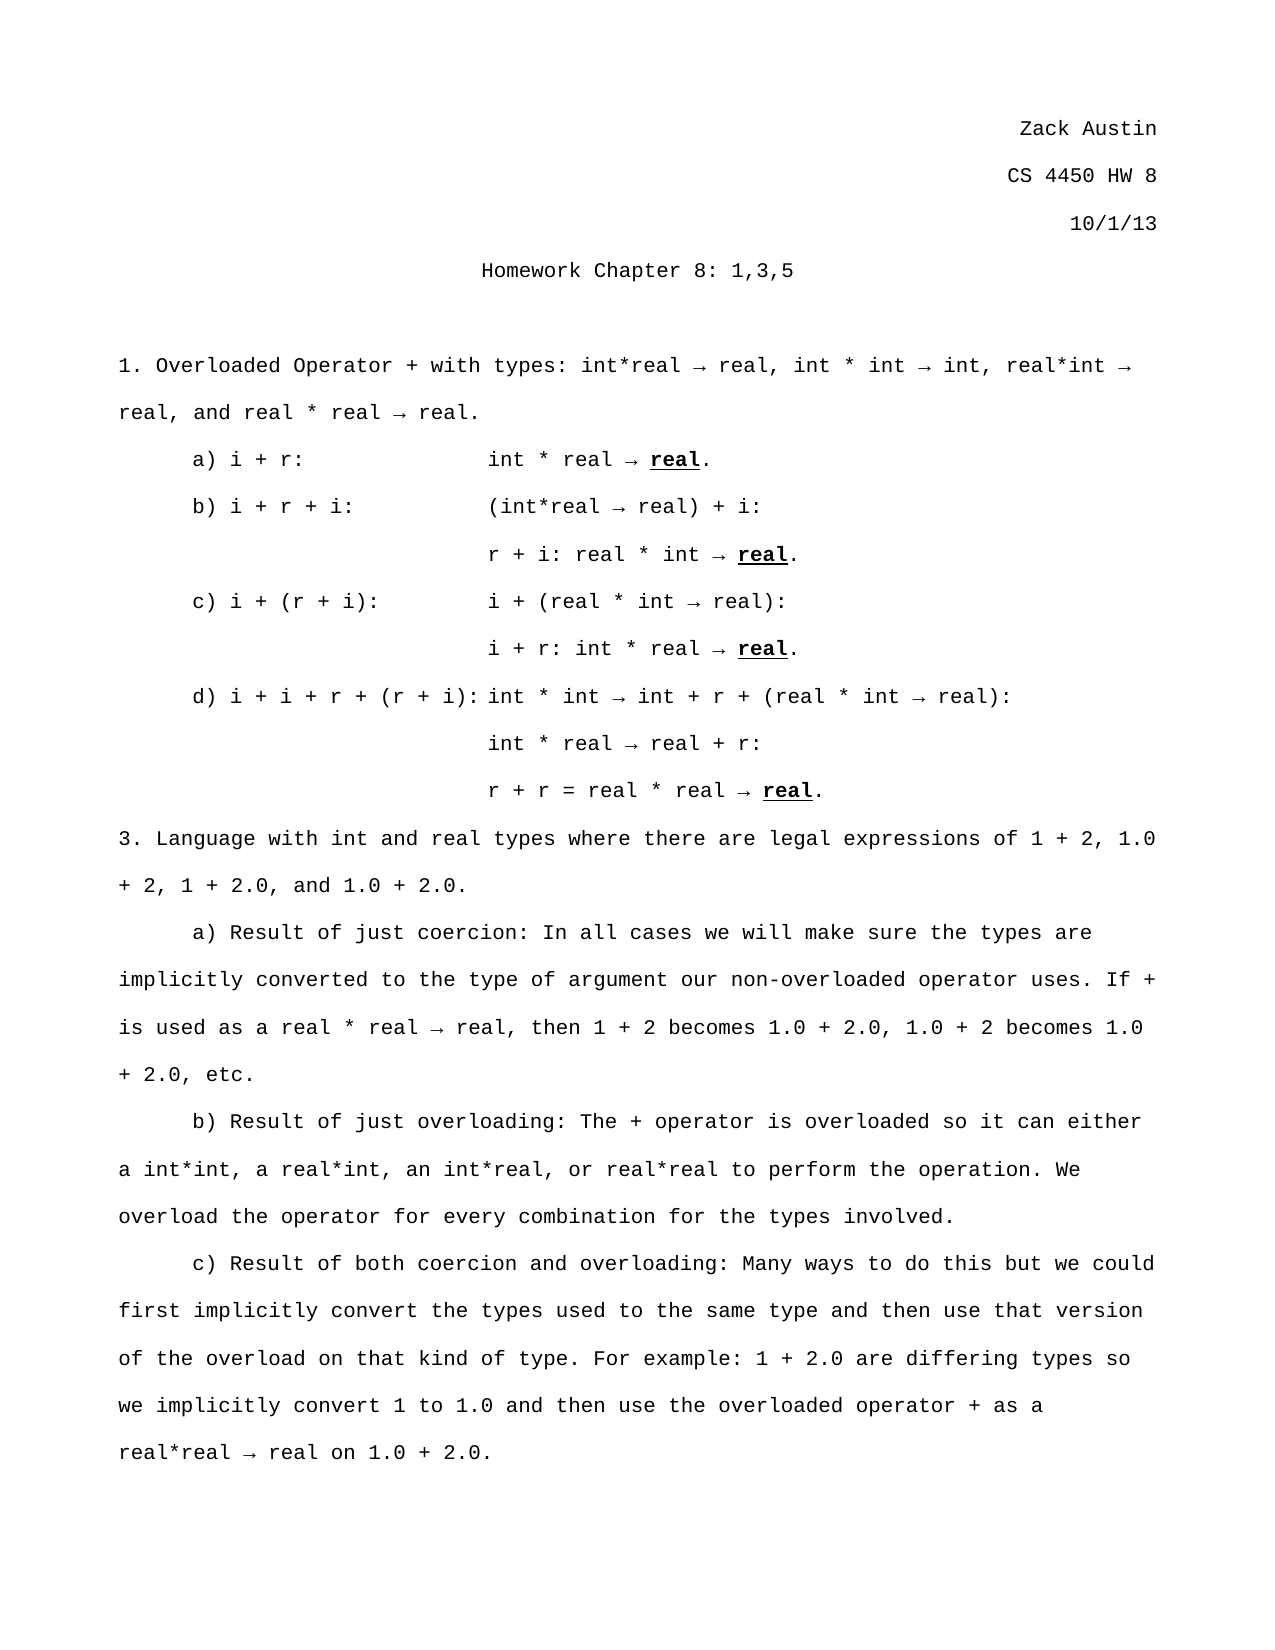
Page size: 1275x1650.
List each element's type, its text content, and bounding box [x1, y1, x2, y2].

text int * real → real + r: [118, 733, 1157, 757]
text 10/1/13 [118, 213, 1157, 236]
text c) Result of both coercion and overloading: Many ways to do this but we could first implicitly convert the types used to the same type and then use that version of the overload on that kind of type. For example: 1 + 2.0 are differing types so we implicitly convert 1 to 1.0 and then use the overloaded operator + as a real*real → real on 1.0 + 2.0. [118, 1253, 1157, 1466]
text Zack Austin [118, 118, 1157, 142]
text 3. Language with int and real types where there are legal expressions of 1 + 2, 1.0 + 2, 1 + 2.0, and 1.0 + 2.0. [118, 827, 1157, 898]
text a) Result of just coercion: In all cases we will make sure the types are implicitly converted to the type of argument our non-overloaded operator uses. If + is used as a real * real → real, then 1 + 2 becomes 1.0 + 2.0, 1.0 + 2 becomes 1.0 + 2.0, etc. [118, 922, 1157, 1088]
text Homework Chapter 8: 1,3,5 [118, 260, 1157, 284]
text CS 4450 HW 8 [118, 165, 1157, 189]
text i + r: int * real → real. [118, 638, 1157, 662]
text c) i + (r + i): i + (real * int → real): [118, 591, 1157, 615]
text 1. Overloaded Operator + with types: int*real → real, int * int → int, real*int → real, and real * real → real. [118, 354, 1157, 426]
text a) i + r: int * real → real. [118, 449, 1157, 473]
text b) Result of just overloading: The + operator is overloaded so it can either a int*int, a real*int, an int*real, or real*real to perform the operation. We overload the operator for every combination for the types involved. [118, 1111, 1157, 1229]
text r + i: real * int → real. [118, 544, 1157, 567]
text d) i + i + r + (r + i): int * int → int + r + (real * int → real): [118, 686, 1157, 709]
text b) i + r + i: (int*real → real) + i: [118, 496, 1157, 520]
text r + r = real * real → real. [118, 780, 1157, 804]
